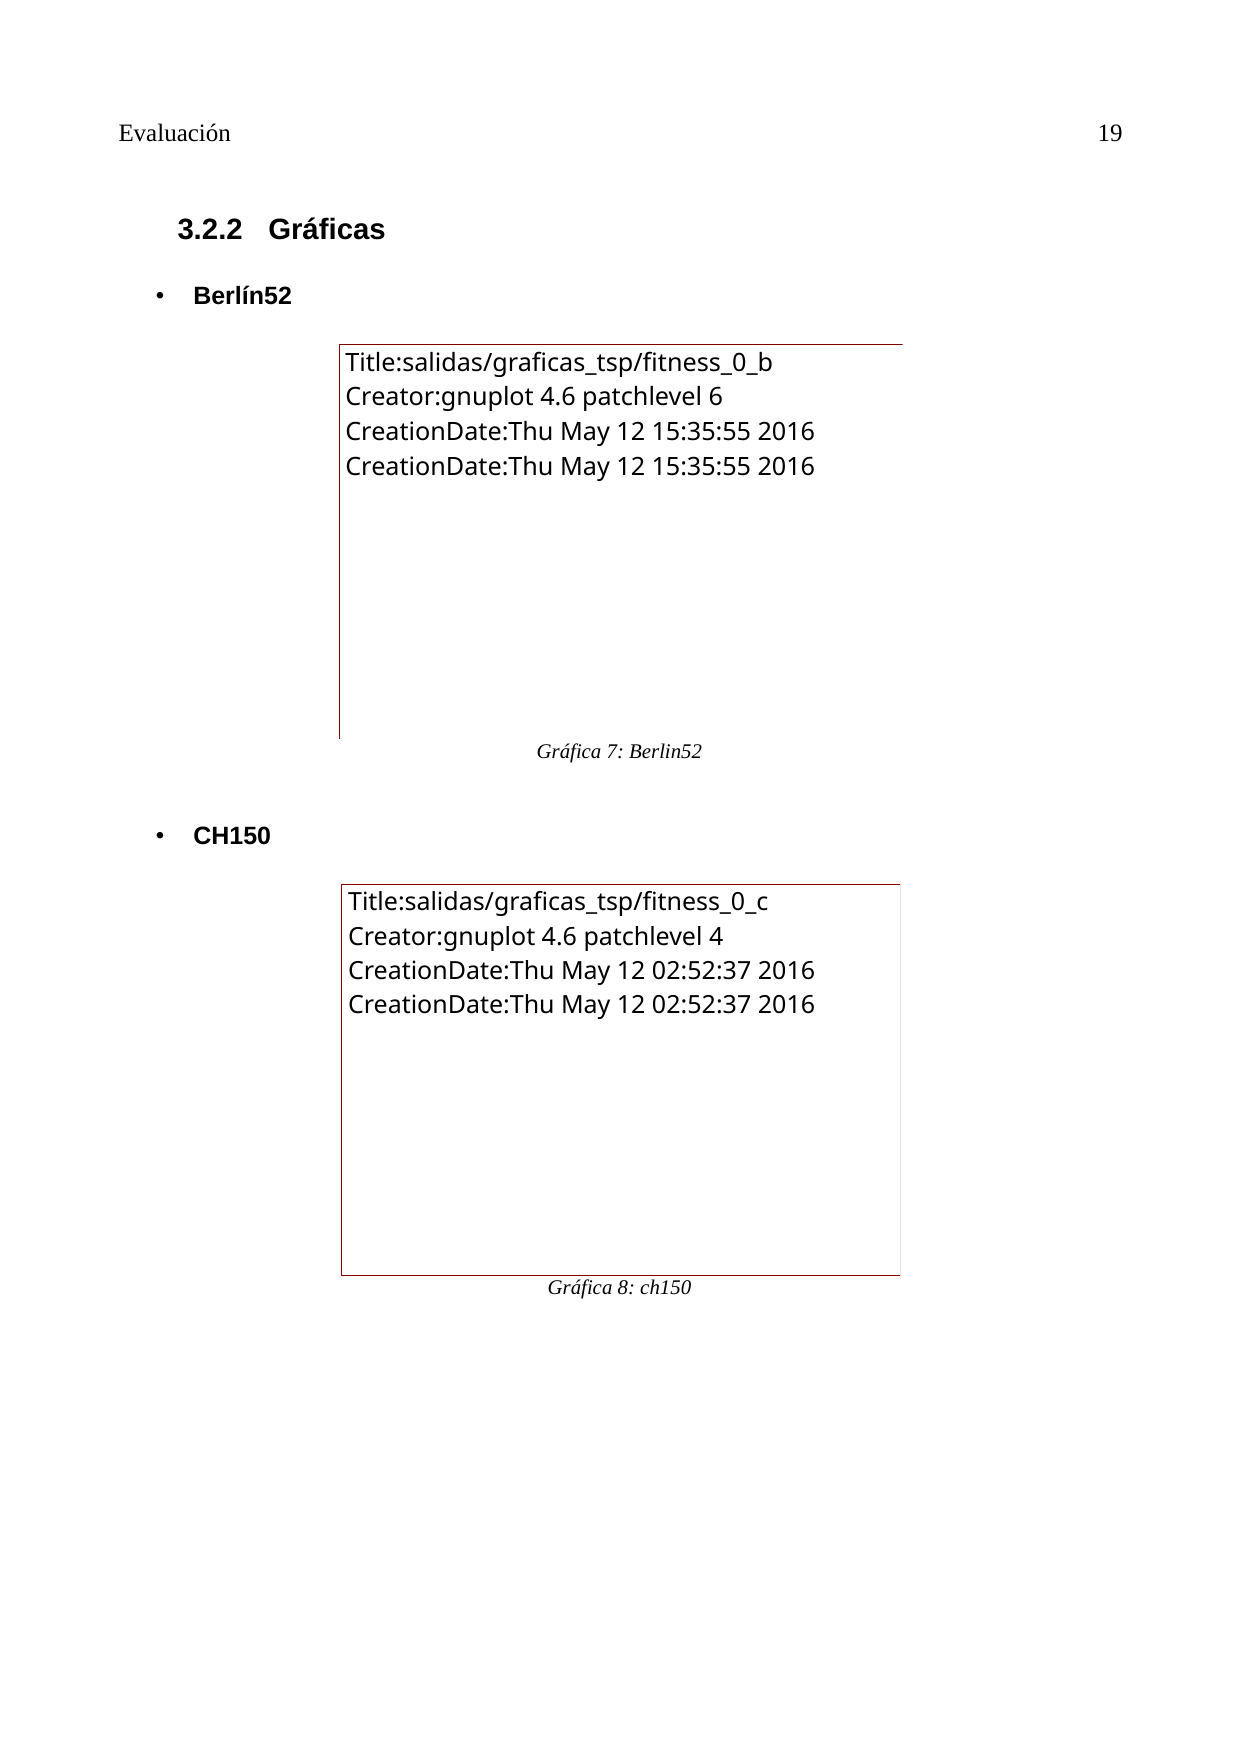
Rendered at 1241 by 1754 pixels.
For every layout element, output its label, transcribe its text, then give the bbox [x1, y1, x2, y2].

list Gráfica 8: ch150 [340, 882, 900, 1299]
list Gráfica 7: Berlin52 [337, 343, 903, 763]
subtitle Gráficas [177, 212, 1122, 246]
list Berlín52 [156, 281, 1122, 310]
list CH150 [156, 821, 1122, 849]
